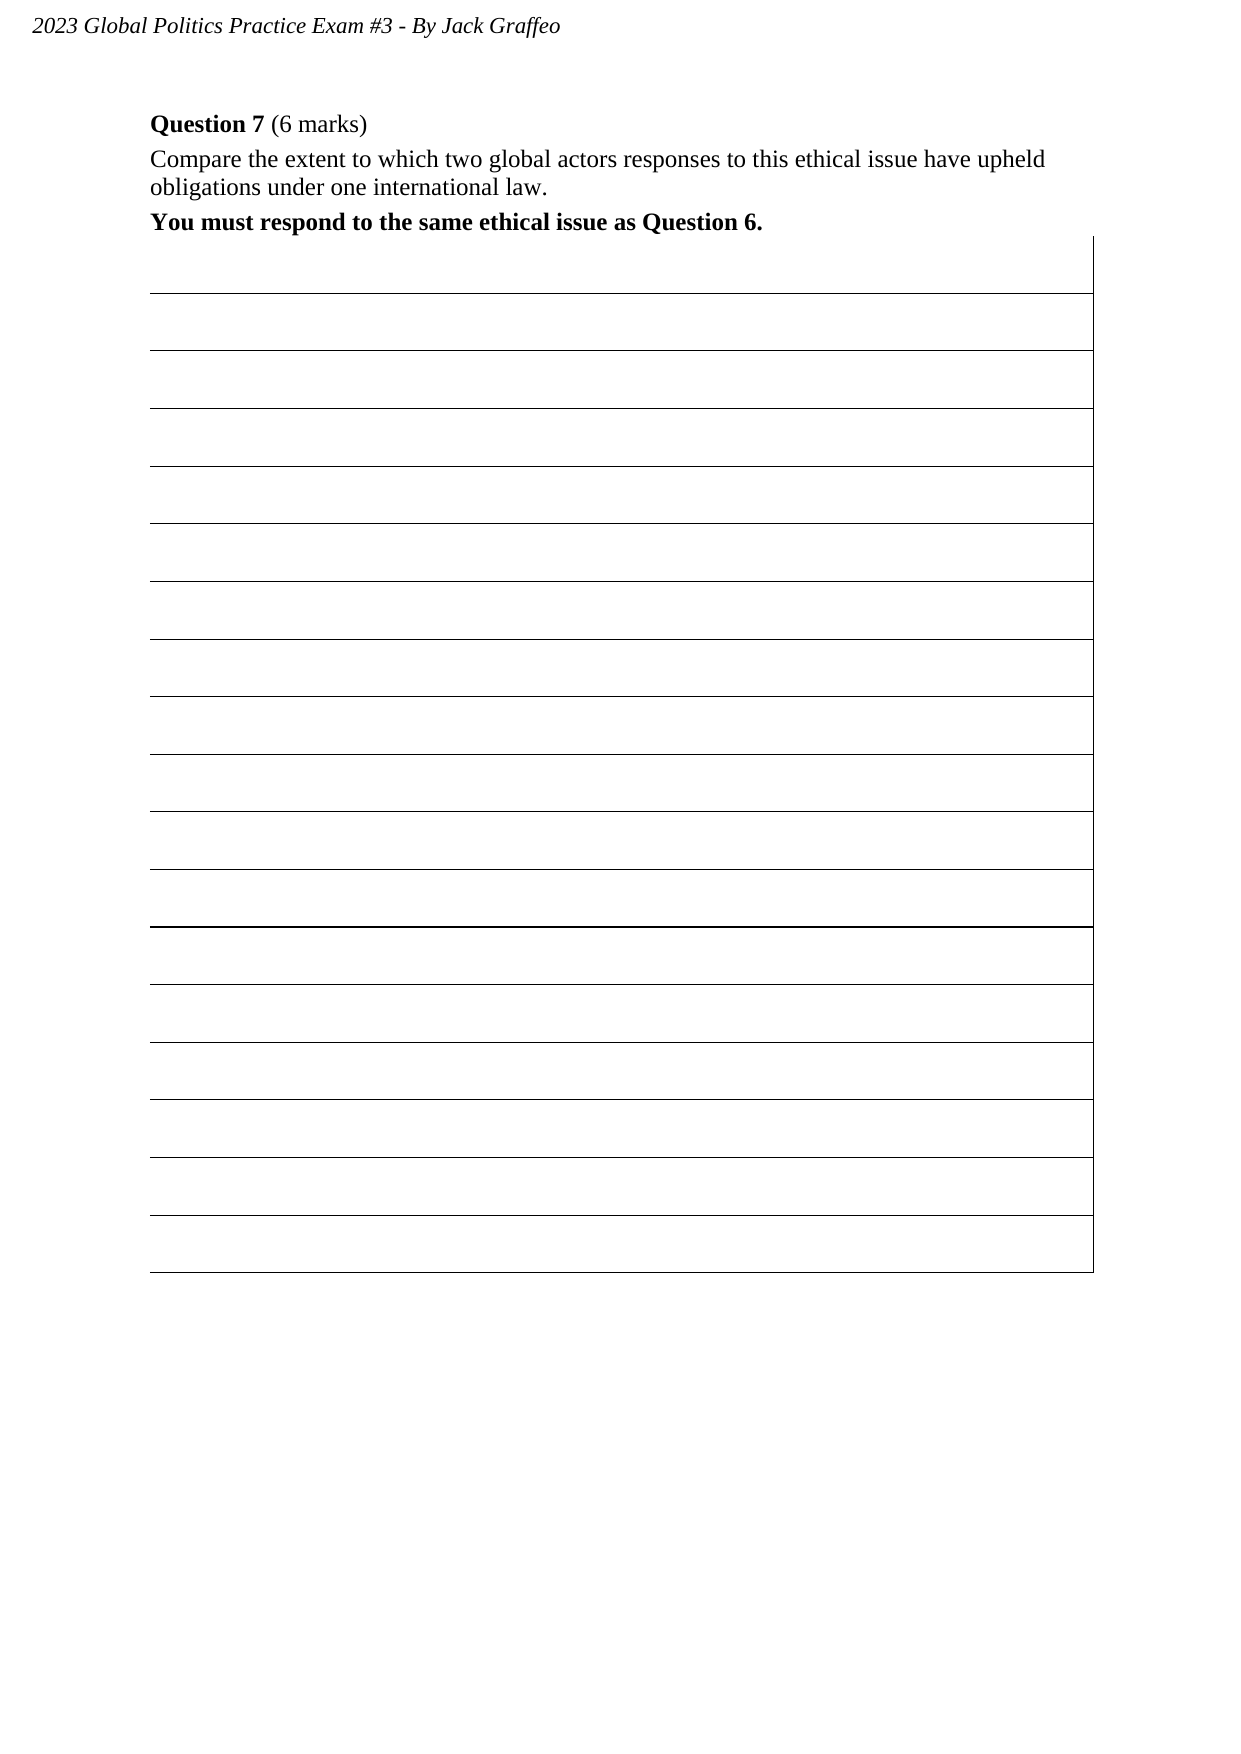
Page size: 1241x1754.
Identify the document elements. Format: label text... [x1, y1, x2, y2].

table_cell [150, 928, 1093, 984]
table_cell [150, 755, 1093, 811]
table_cell [150, 812, 1093, 869]
table_cell [150, 582, 1093, 638]
table_cell [150, 294, 1093, 350]
text Compare the extent to which two global actors responses to this ethical issue have upheld obligations under one international law. [150, 144, 1090, 201]
text You must respond to the same ethical issue as Question 6. [150, 207, 1090, 236]
table_cell [150, 1216, 1093, 1272]
text Question 7 (6 marks) [150, 109, 1090, 137]
table_cell [150, 351, 1093, 408]
table_cell [150, 409, 1093, 466]
table_header [150, 236, 1093, 293]
table_cell [150, 985, 1093, 1042]
table_cell [150, 640, 1093, 696]
table_cell [150, 524, 1093, 581]
table_cell [150, 870, 1093, 926]
table_cell [150, 1100, 1093, 1157]
table_cell [150, 1043, 1093, 1099]
table_cell [150, 1158, 1093, 1214]
table_cell [150, 697, 1093, 754]
table_cell [150, 467, 1093, 523]
